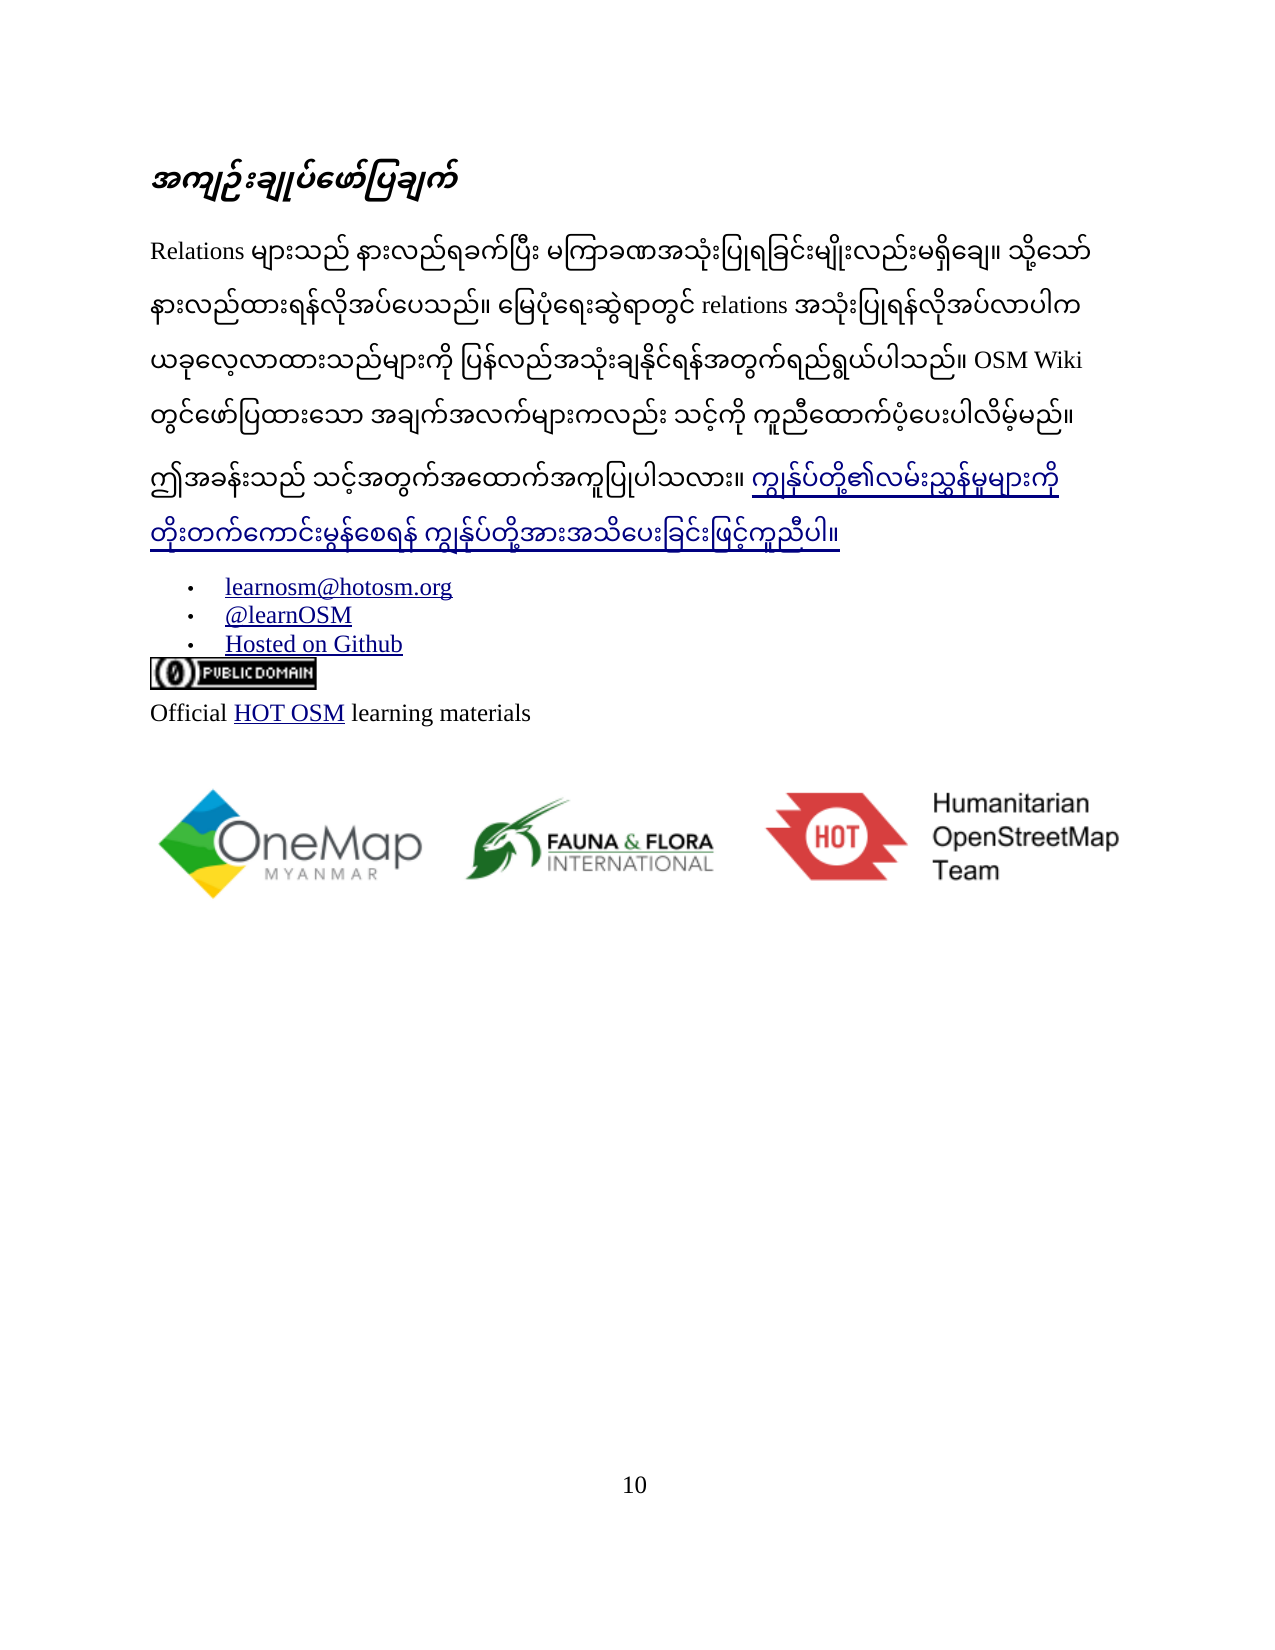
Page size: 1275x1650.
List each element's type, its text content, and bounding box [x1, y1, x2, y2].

list @learnOSM [187, 600, 1125, 629]
list Hosted on Github [187, 629, 1125, 658]
picture [150, 782, 1125, 906]
picture [150, 657, 317, 690]
text Relations များသည် နားလည်ရခက်ပြီး မကြာခဏအသုံးပြုရခြင်းမျိုးလည်းမရှိချေ။ သို့သော်နားလည်ထားရန်လိုအပ်ပေသည်။ မြေပုံရေးဆွဲရာတွင် relations အသုံးပြုရန်လိုအပ်လာပါက ယခုလေ့လာထားသည်များကို ပြန်လည်အသုံးချနိုင်ရန်အတွက်ရည်ရွယ်ပါသည်။ OSM Wiki တွင်ဖော်ပြထားသော အချက်အလက်များကလည်း သင့်ကို ကူညီထောက်ပံ့ပေးပါလိမ့်မည်။ [150, 226, 1125, 444]
list learnosm@hotosm.org [187, 572, 1125, 600]
subtitle အကျဉ်းချုပ်ဖော်ပြချက် [150, 150, 1125, 214]
text ဤအခန်းသည် သင့်အတွက်အထောက်အကူပြုပါသလား။ ကျွန်ုပ်တို့၏လမ်းညွှန်မှုများကိုတိုးတက်ကောင်းမွန်စေရန် ကျွန်ုပ်တို့အားအသိပေးခြင်းဖြင့်ကူညီပါ။ [150, 453, 1125, 563]
text Official HOT OSM learning materials [150, 698, 1125, 727]
